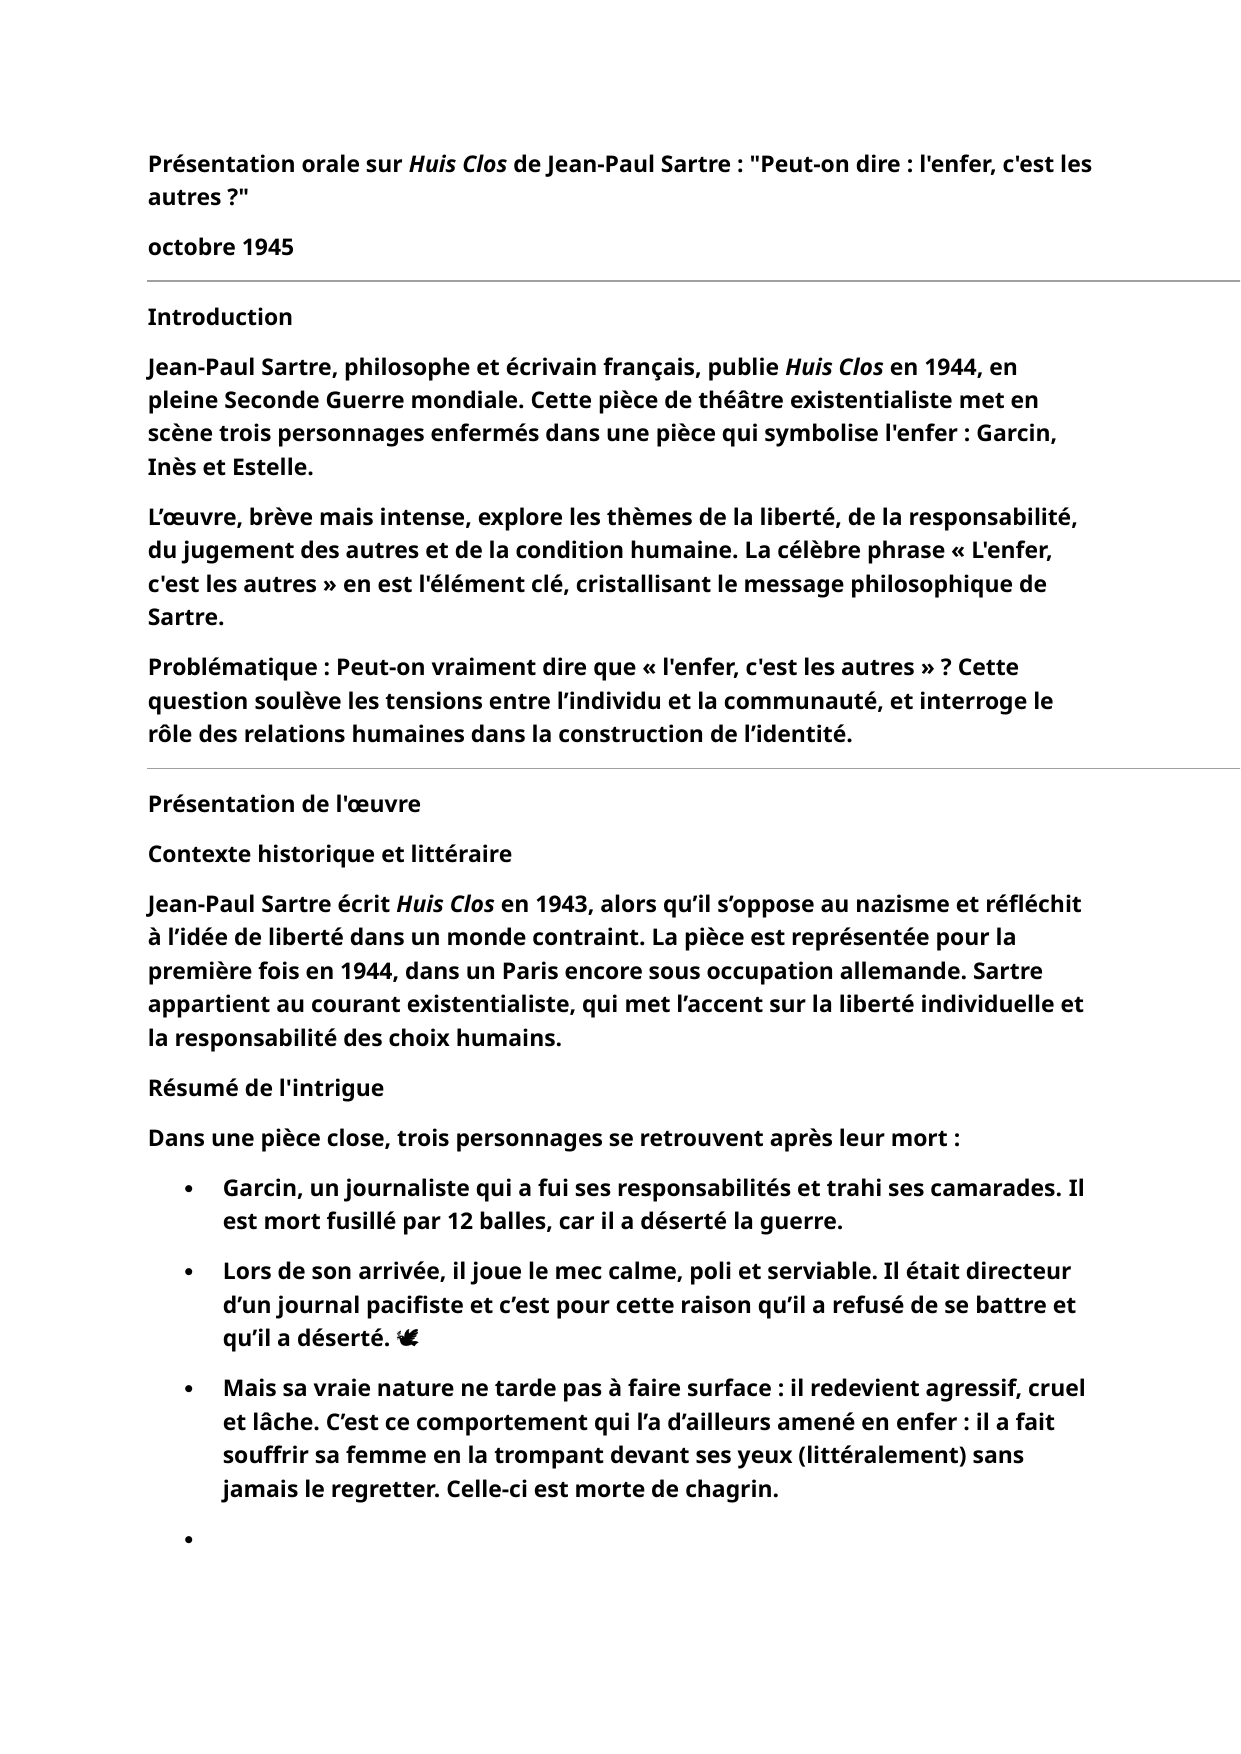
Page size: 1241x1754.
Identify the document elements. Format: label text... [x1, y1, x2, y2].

list Mais sa vraie nature ne tarde pas à faire surface : il redevient agressif, cruel et lâche. C’est ce comportement qui l’a d’ailleurs amené en enfer : il a fait souffrir sa femme en la trompant devant ses yeux (littéralement) sans jamais le regretter. Celle-ci est morte de chagrin. [185, 1372, 1093, 1504]
list Garcin, un journaliste qui a fui ses responsabilités et trahi ses camarades. Il est mort fusillé par 12 balles, car il a déserté la guerre. [185, 1172, 1093, 1236]
text Problématique : Peut-on vraiment dire que « l'enfer, c'est les autres » ? Cette question soulève les tensions entre l’individu et la communauté, et interroge le rôle des relations humaines dans la construction de l’identité. [148, 651, 1093, 749]
list Lors de son arrivée, il joue le mec calme, poli et serviable. Il était directeur d’un journal pacifiste et c’est pour cette raison qu’il a refusé de se battre et qu’il a déserté. 🕊️ [185, 1255, 1093, 1353]
text Introduction [148, 300, 1093, 332]
text Jean-Paul Sartre écrit Huis Clos en 1943, alors qu’il s’oppose au nazisme et réfléchit à l’idée de liberté dans un monde contraint. La pièce est représentée pour la première fois en 1944, dans un Paris encore sous occupation allemande. Sartre appartient au courant existentialiste, qui met l’accent sur la liberté individuelle et la responsabilité des choix humains. [148, 888, 1093, 1053]
text Jean-Paul Sartre, philosophe et écrivain français, publie Huis Clos en 1944, en pleine Seconde Guerre mondiale. Cette pièce de théâtre existentialiste met en scène trois personnages enfermés dans une pièce qui symbolise l'enfer : Garcin, Inès et Estelle. [148, 351, 1093, 482]
text L’œuvre, brève mais intense, explore les thèmes de la liberté, de la responsabilité, du jugement des autres et de la condition humaine. La célèbre phrase « L'enfer, c'est les autres » en est l'élément clé, cristallisant le message philosophique de Sartre. [148, 501, 1093, 632]
text Présentation orale sur Huis Clos de Jean-Paul Sartre : "Peut-on dire : l'enfer, c'est les autres ?" [148, 148, 1093, 212]
text Présentation de l'œuvre [148, 787, 1093, 819]
text Dans une pièce close, trois personnages se retrouvent après leur mort : [148, 1122, 1093, 1153]
text Résumé de l'intrigue [148, 1072, 1093, 1103]
text Contexte historique et littéraire [148, 838, 1093, 869]
text octobre 1945 [148, 231, 1093, 262]
